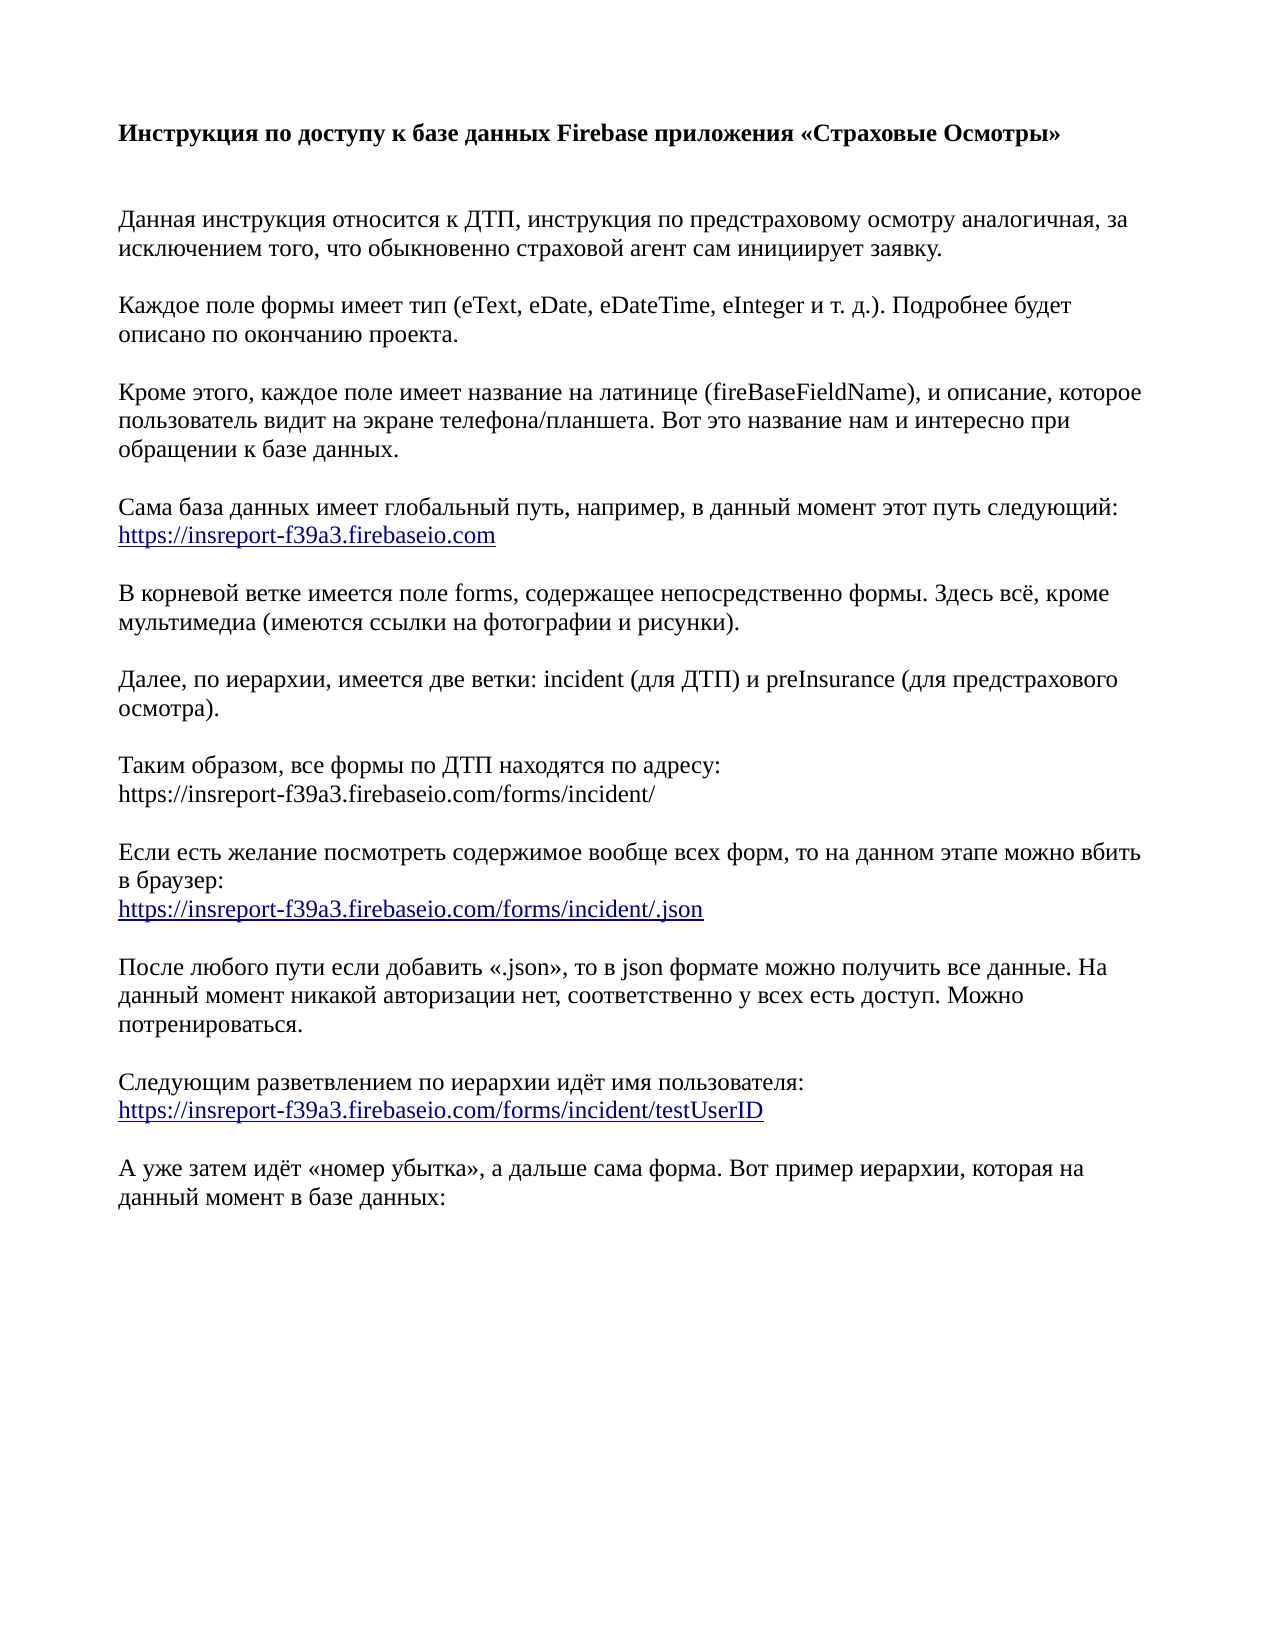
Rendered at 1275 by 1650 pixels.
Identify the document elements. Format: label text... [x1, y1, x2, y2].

text https://insreport-f39a3.firebaseio.com/forms/incident/testUserID [118, 1096, 1157, 1124]
text https://insreport-f39a3.firebaseio.com/forms/incident/ [118, 779, 1157, 808]
text https://insreport-f39a3.firebaseio.com/forms/incident/.json [118, 894, 1157, 923]
text В корневой ветке имеется поле forms, содержащее непосредственно формы. Здесь всё, кроме мультимедиа (имеются ссылки на фотографии и рисунки). [118, 578, 1157, 636]
text А уже затем идёт «номер убытка», а дальше сама форма. Вот пример иерархии, которая на данный момент в базе данных: [118, 1153, 1157, 1211]
text Данная инструкция относится к ДТП, инструкция по предстраховому осмотру аналогичная, за исключением того, что обыкновенно страховой агент сам инициирует заявку. [118, 204, 1157, 262]
text Кроме этого, каждое поле имеет название на латинице (fireBaseFieldName), и описание, которое пользователь видит на экране телефона/планшета. Вот это название нам и интересно при обращении к базе данных. [118, 377, 1157, 463]
text Если есть желание посмотреть содержимое вообще всех форм, то на данном этапе можно вбить в браузер: [118, 837, 1157, 894]
text https://insreport-f39a3.firebaseio.com [118, 521, 1157, 549]
text После любого пути если добавить «.json», то в json формате можно получить все данные. На данный момент никакой авторизации нет, соответственно у всех есть доступ. Можно потренироваться. [118, 952, 1157, 1038]
text Следующим разветвлением по иерархии идёт имя пользователя: [118, 1067, 1157, 1096]
text Инструкция по доступу к базе данных Firebase приложения «Страховые Осмотры» [118, 118, 1157, 147]
text Далее, по иерархии, имеется две ветки: incident (для ДТП) и preInsurance (для предстрахового осмотра). [118, 664, 1157, 722]
text Сама база данных имеет глобальный путь, например, в данный момент этот путь следующий: [118, 492, 1157, 521]
text Каждое поле формы имеет тип (eText, eDate, eDateTime, eInteger и т. д.). Подробнее будет описано по окончанию проекта. [118, 291, 1157, 348]
text Таким образом, все формы по ДТП находятся по адресу: [118, 751, 1157, 779]
